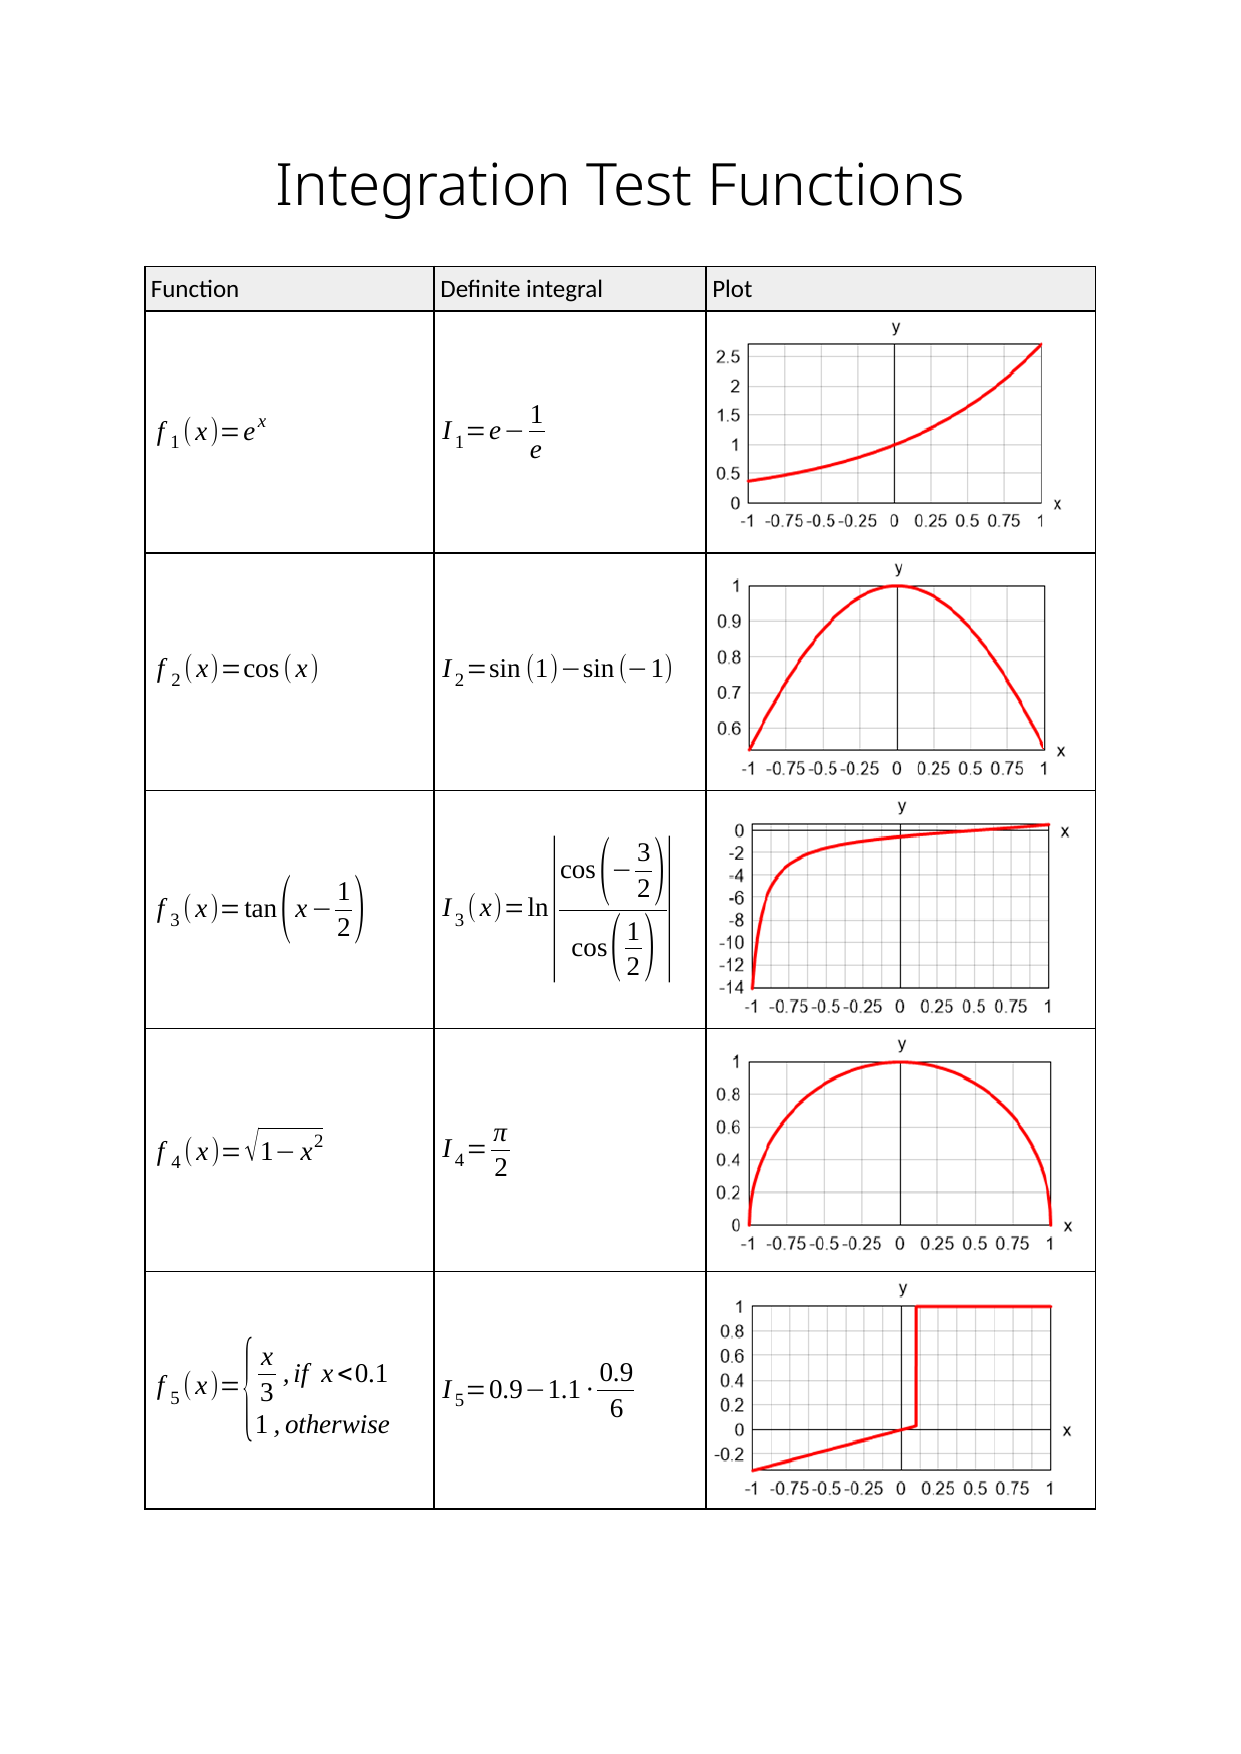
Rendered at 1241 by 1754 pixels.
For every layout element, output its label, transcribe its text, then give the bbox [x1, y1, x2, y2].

picture [712, 317, 1072, 542]
picture [712, 1278, 1075, 1503]
table_header Plot [707, 267, 1095, 310]
table_cell [707, 1029, 1095, 1271]
table_cell [435, 554, 705, 790]
table_header Definite integral [435, 267, 705, 310]
table_cell [146, 554, 433, 790]
table_cell [707, 1272, 1095, 1508]
table_cell [435, 1272, 705, 1508]
table_cell [146, 1272, 433, 1508]
table_cell [707, 791, 1095, 1028]
picture [712, 1035, 1075, 1260]
table_cell [707, 312, 1095, 552]
table_cell [146, 1029, 433, 1271]
picture [712, 559, 1074, 784]
table_cell [146, 312, 433, 552]
table_header Function [146, 267, 433, 310]
table_cell [707, 554, 1095, 790]
picture [712, 797, 1073, 1022]
table_cell [146, 791, 433, 1028]
table_cell [435, 791, 705, 1028]
table_cell [435, 1029, 705, 1271]
table_cell [435, 312, 705, 552]
title Integration Test Functions [118, 143, 1122, 223]
